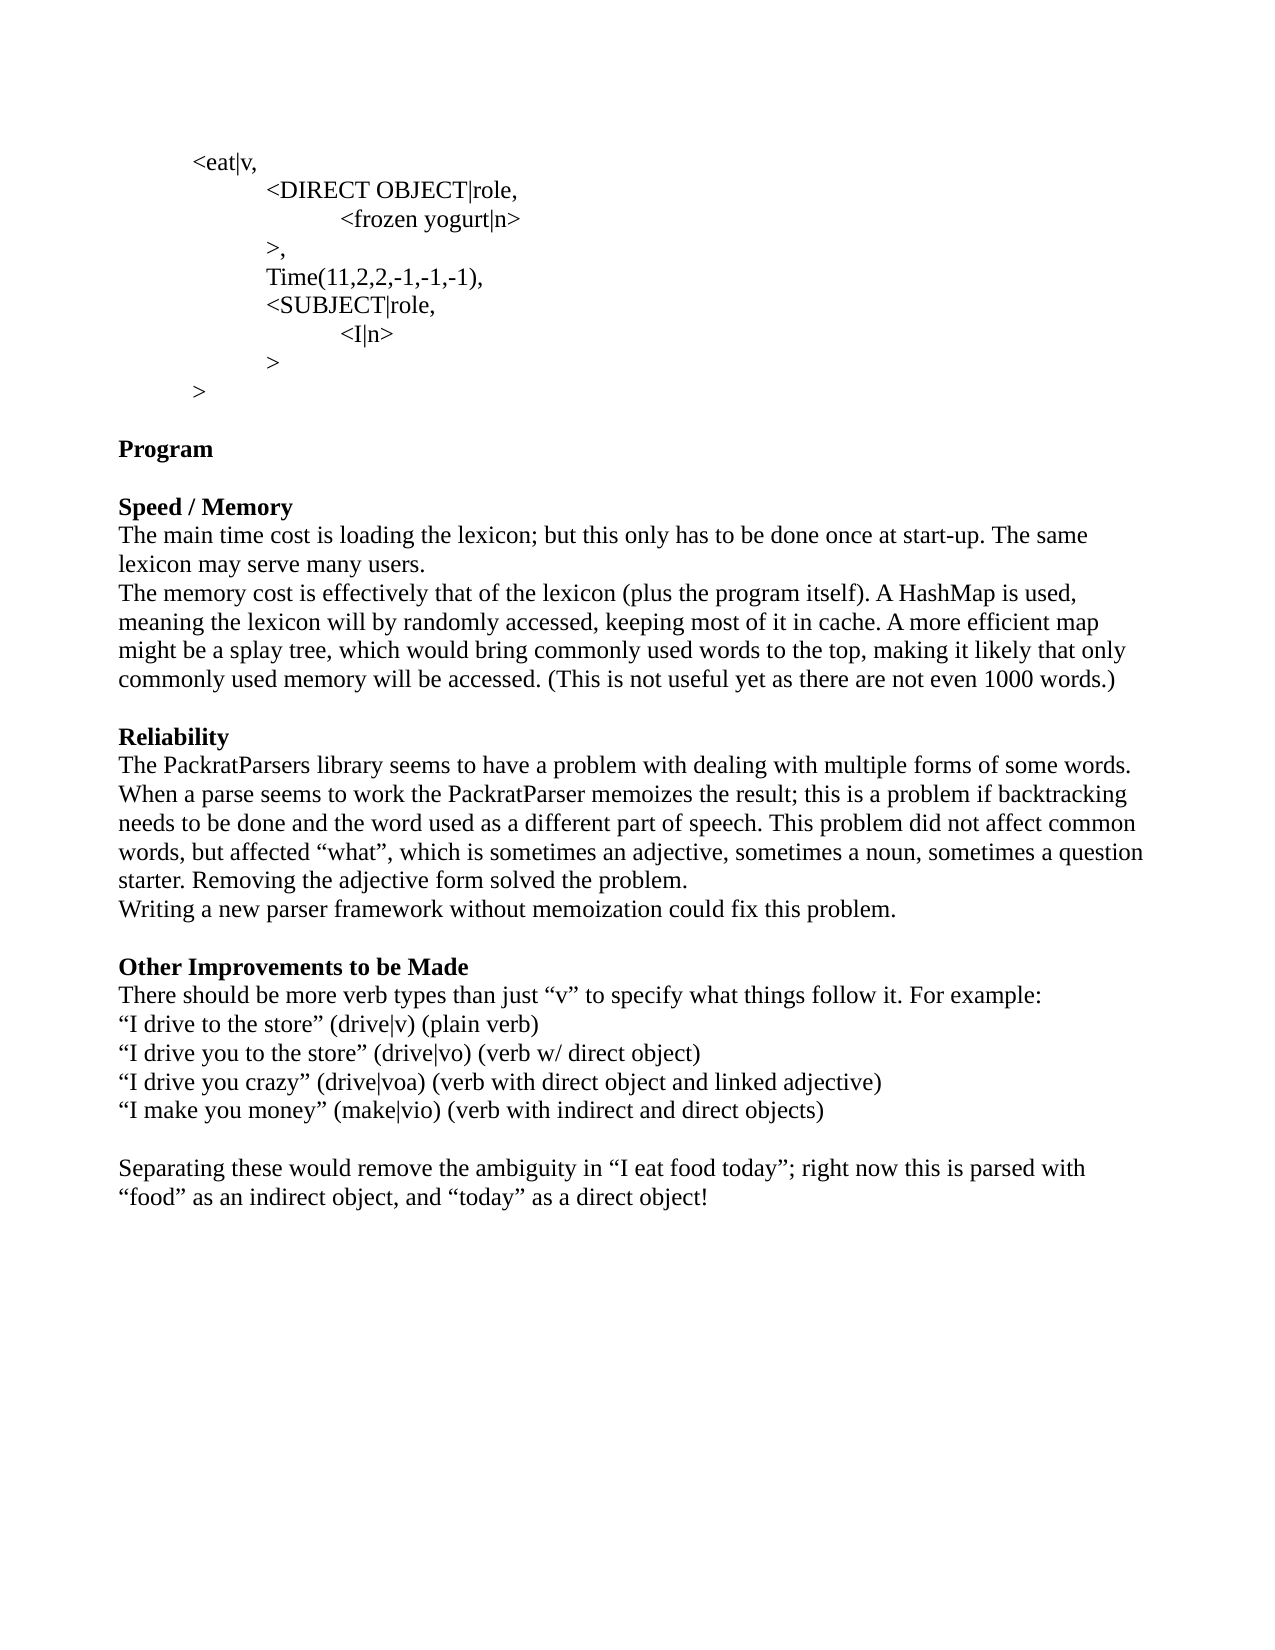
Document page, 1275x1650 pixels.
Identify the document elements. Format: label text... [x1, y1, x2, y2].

text <SUBJECT|role, [118, 291, 1157, 319]
text Writing a new parser framework without memoization could fix this problem. [118, 894, 1157, 923]
text Program [118, 434, 1157, 463]
text There should be more verb types than just “v” to specify what things follow it. For example: [118, 981, 1157, 1009]
text Speed / Memory [118, 492, 1157, 521]
text <I|n> [118, 319, 1157, 348]
text Reliability [118, 722, 1157, 751]
text Separating these would remove the ambiguity in “I eat food today”; right now this is parsed with “food” as an indirect object, and “today” as a direct object! [118, 1153, 1157, 1211]
text Other Improvements to be Made [118, 952, 1157, 981]
text >, [118, 233, 1157, 262]
text “I drive you to the store” (drive|vo) (verb w/ direct object) [118, 1038, 1157, 1067]
text The main time cost is loading the lexicon; but this only has to be done once at start-up. The same lexicon may serve many users. [118, 521, 1157, 578]
text <DIRECT OBJECT|role, [118, 176, 1157, 204]
text > [118, 348, 1157, 377]
text <eat|v, [118, 147, 1157, 176]
text “I drive to the store” (drive|v) (plain verb) [118, 1009, 1157, 1038]
text The PackratParsers library seems to have a problem with dealing with multiple forms of some words. When a parse seems to work the PackratParser memoizes the result; this is a problem if backtracking needs to be done and the word used as a different part of speech. This problem did not affect common words, but affected “what”, which is sometimes an adjective, sometimes a noun, sometimes a question starter. Removing the adjective form solved the problem. [118, 751, 1157, 894]
text “I make you money” (make|vio) (verb with indirect and direct objects) [118, 1096, 1157, 1124]
text Time(11,2,2,-1,-1,-1), [118, 262, 1157, 291]
text The memory cost is effectively that of the lexicon (plus the program itself). A HashMap is used, meaning the lexicon will by randomly accessed, keeping most of it in cache. A more efficient map might be a splay tree, which would bring commonly used words to the top, making it likely that only commonly used memory will be accessed. (This is not useful yet as there are not even 1000 words.) [118, 578, 1157, 693]
text “I drive you crazy” (drive|voa) (verb with direct object and linked adjective) [118, 1067, 1157, 1096]
text > [118, 377, 1157, 406]
text <frozen yogurt|n> [118, 204, 1157, 233]
